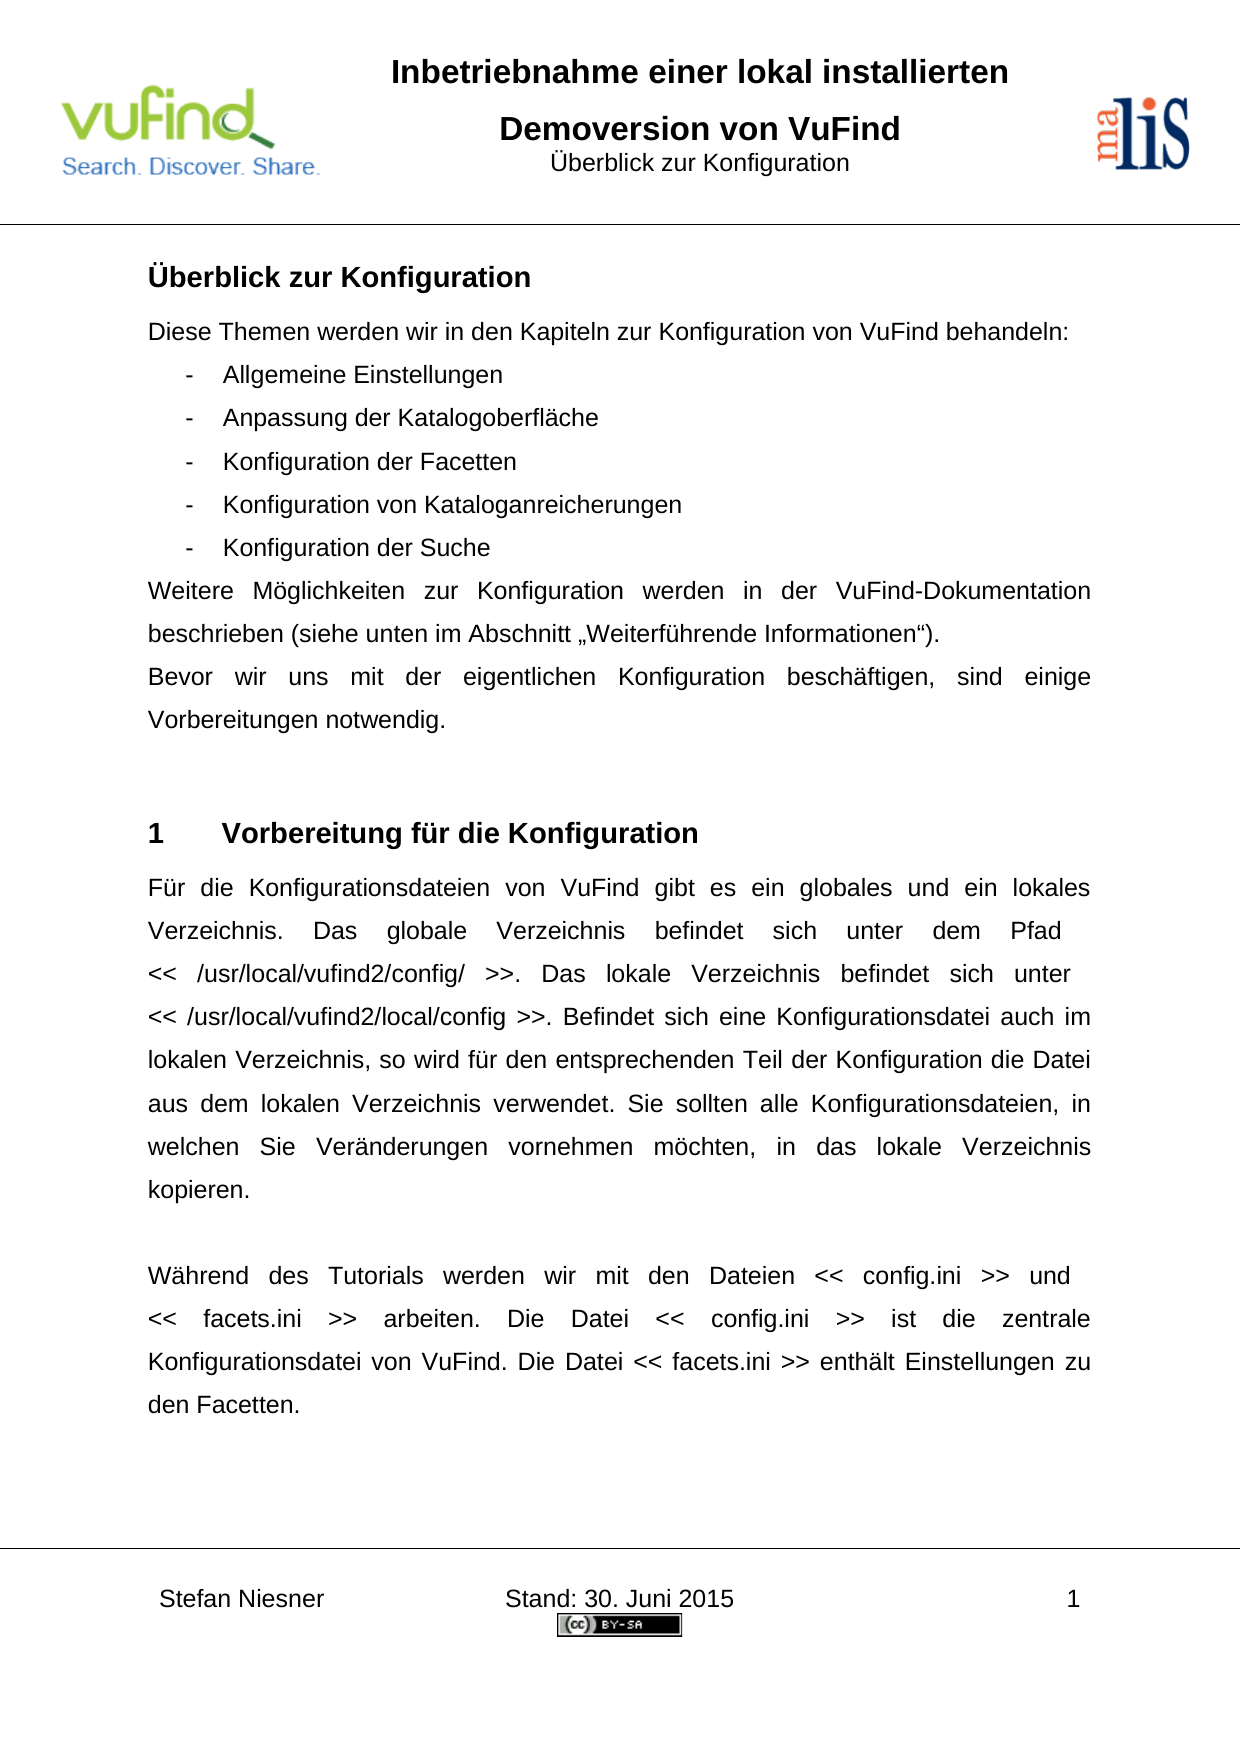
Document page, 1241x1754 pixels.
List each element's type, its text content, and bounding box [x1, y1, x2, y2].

picture [1092, 81, 1193, 181]
list Konfiguration der Suche [185, 533, 1092, 561]
text Für die Konfigurationsdateien von VuFind gibt es ein globales und ein lokales Verzeichnis. Das globale Verzeichnis befindet sich unter dem Pfad << /usr/local/vufind2/config/ >>. Das lokale Verzeichnis befindet sich unter << /usr/local/vufind2/local/config >>. Befindet sich eine Konfigurationsdatei auch im lokalen Verzeichnis, so wird für den entsprechenden Teil der Konfiguration die Datei aus dem lokalen Verzeichnis verwendet. Sie sollten alle Konfigurationsdateien, in welchen Sie Veränderungen vornehmen möchten, in das lokale Verzeichnis kopieren. [148, 873, 1092, 1204]
list Allgemeine Einstellungen [185, 360, 1092, 389]
text Bevor wir uns mit der eigentlichen Konfiguration beschäftigen, sind einige Vorbereitungen notwendig. [148, 662, 1092, 734]
text Während des Tutorials werden wir mit den Dateien << config.ini >> und << facets.ini >> arbeiten. Die Datei << config.ini >> ist die zentrale Konfigurationsdatei von VuFind. Die Datei << facets.ini >> enthält Einstellungen zu den Facetten. [148, 1261, 1092, 1419]
subtitle Vorbereitung für die Konfiguration [148, 816, 1092, 850]
text Überblick zur Konfiguration [148, 261, 1092, 294]
list Konfiguration von Kataloganreicherungen [185, 489, 1092, 518]
text Diese Themen werden wir in den Kapiteln zur Konfiguration von VuFind behandeln: [148, 317, 1092, 346]
picture [557, 1613, 683, 1637]
list Anpassung der Katalogoberfläche [185, 403, 1092, 432]
picture [59, 81, 325, 183]
text Weitere Möglichkeiten zur Konfiguration werden in der VuFind-Dokumentation beschrieben (siehe unten im Abschnitt „Weiterführende Informationen“). [148, 576, 1092, 648]
list Konfiguration der Facetten [185, 446, 1092, 475]
